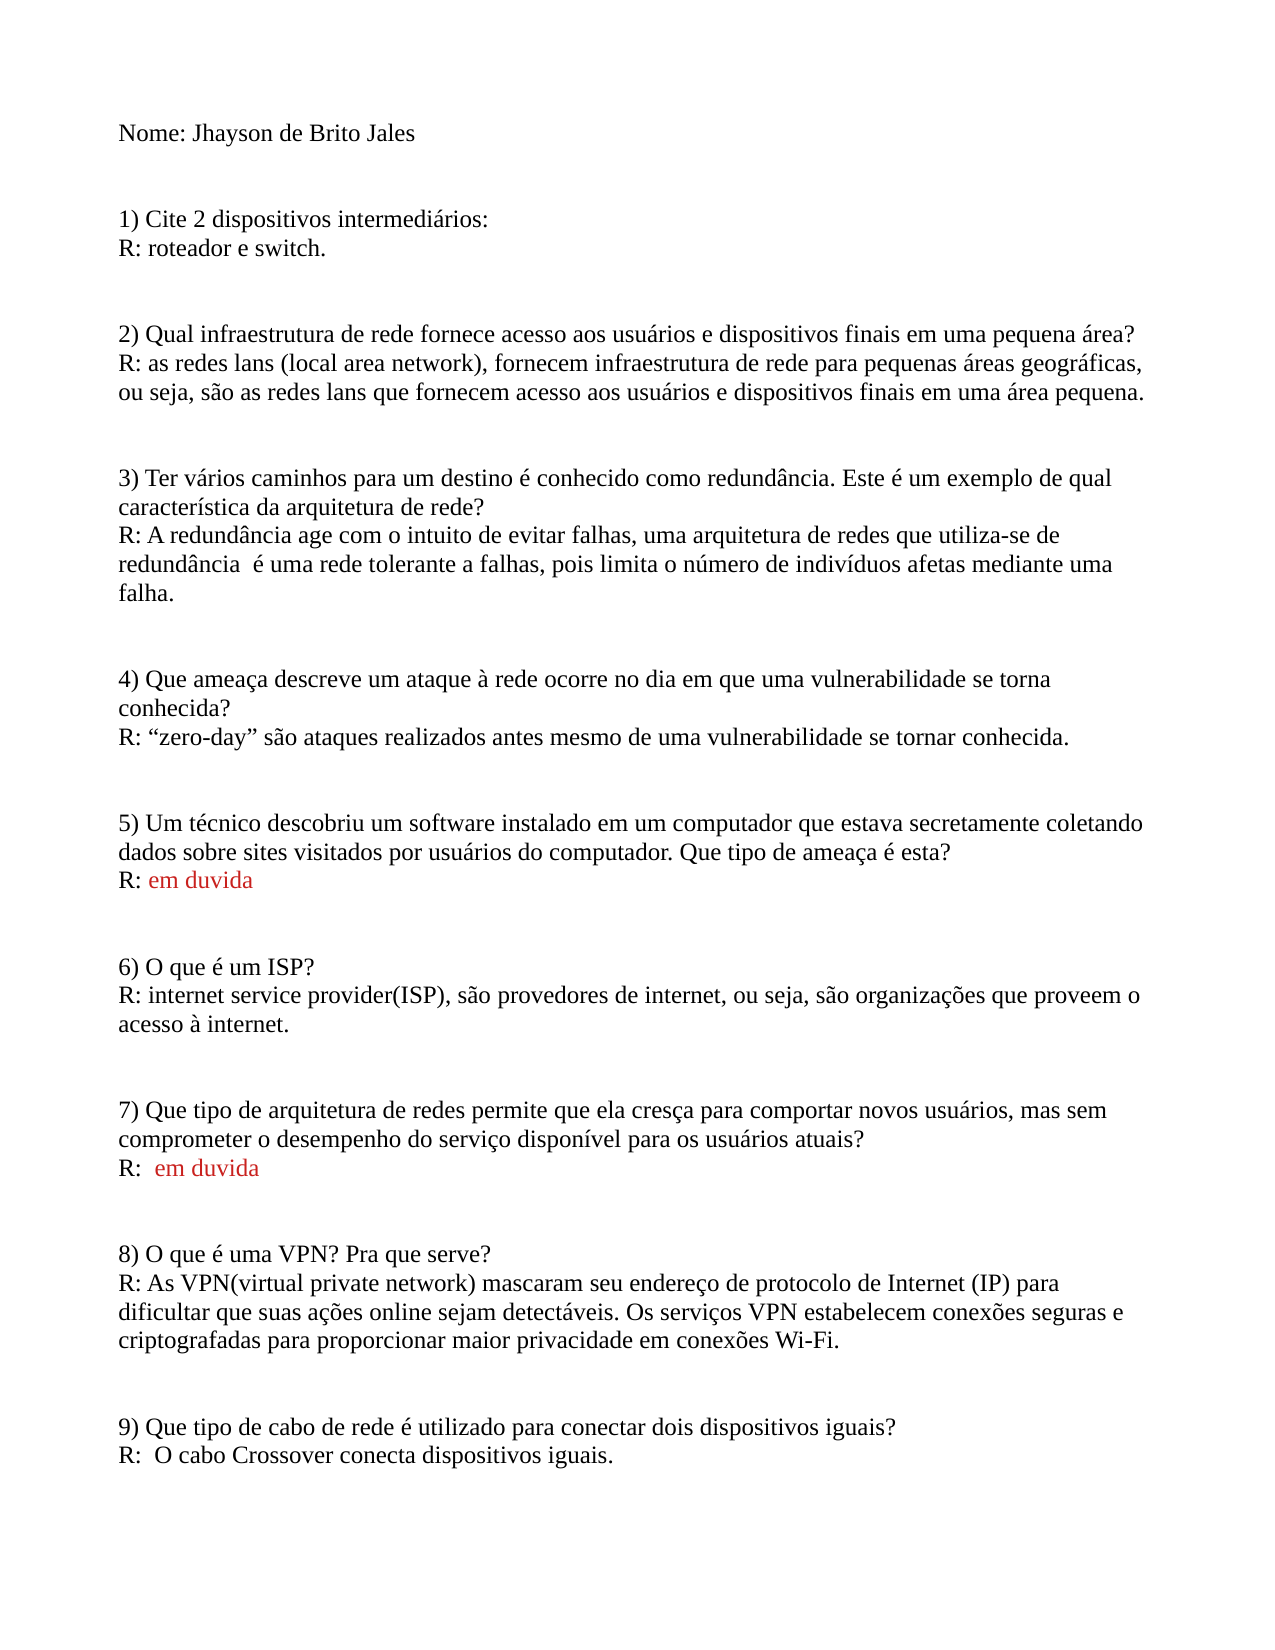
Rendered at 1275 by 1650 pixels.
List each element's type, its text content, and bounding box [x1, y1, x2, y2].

text R: as redes lans (local area network), fornecem infraestrutura de rede para pequenas áreas geográficas, ou seja, são as redes lans que fornecem acesso aos usuários e dispositivos finais em uma área pequena. [118, 348, 1157, 406]
text 7) Que tipo de arquitetura de redes permite que ela cresça para comportar novos usuários, mas sem comprometer o desempenho do serviço disponível para os usuários atuais? [118, 1096, 1157, 1153]
text 2) Qual infraestrutura de rede fornece acesso aos usuários e dispositivos finais em uma pequena área? [118, 319, 1157, 348]
text R: A redundância age com o intuito de evitar falhas, uma arquitetura de redes que utiliza-se de redundância é uma rede tolerante a falhas, pois limita o número de indivíduos afetas mediante uma falha. [118, 521, 1157, 607]
text R: O cabo Crossover conecta dispositivos iguais. [118, 1441, 1157, 1469]
text 3) Ter vários caminhos para um destino é conhecido como redundância. Este é um exemplo de qual característica da arquitetura de rede? [118, 463, 1157, 521]
text R: As VPN(virtual private network) mascaram seu endereço de protocolo de Internet (IP) para dificultar que suas ações online sejam detectáveis. Os serviços VPN estabelecem conexões seguras e criptografadas para proporcionar maior privacidade em conexões Wi-Fi. [118, 1268, 1157, 1354]
text R: “zero-day” são ataques realizados antes mesmo de uma vulnerabilidade se tornar conhecida. [118, 722, 1157, 751]
text R: roteador e switch. [118, 233, 1157, 262]
text R: em duvida [118, 866, 1157, 894]
text Nome: Jhayson de Brito Jales [118, 118, 1157, 147]
text 5) Um técnico descobriu um software instalado em um computador que estava secretamente coletando dados sobre sites visitados por usuários do computador. Que tipo de ameaça é esta? [118, 808, 1157, 866]
text 4) Que ameaça descreve um ataque à rede ocorre no dia em que uma vulnerabilidade se torna conhecida? [118, 664, 1157, 722]
text 1) Cite 2 dispositivos intermediários: [118, 204, 1157, 233]
text 9) Que tipo de cabo de rede é utilizado para conectar dois dispositivos iguais? [118, 1412, 1157, 1441]
text R: em duvida [118, 1153, 1157, 1182]
text 8) O que é uma VPN? Pra que serve? [118, 1239, 1157, 1268]
text 6) O que é um ISP? [118, 952, 1157, 981]
text R: internet service provider(ISP), são provedores de internet, ou seja, são organizações que proveem o acesso à internet. [118, 981, 1157, 1038]
